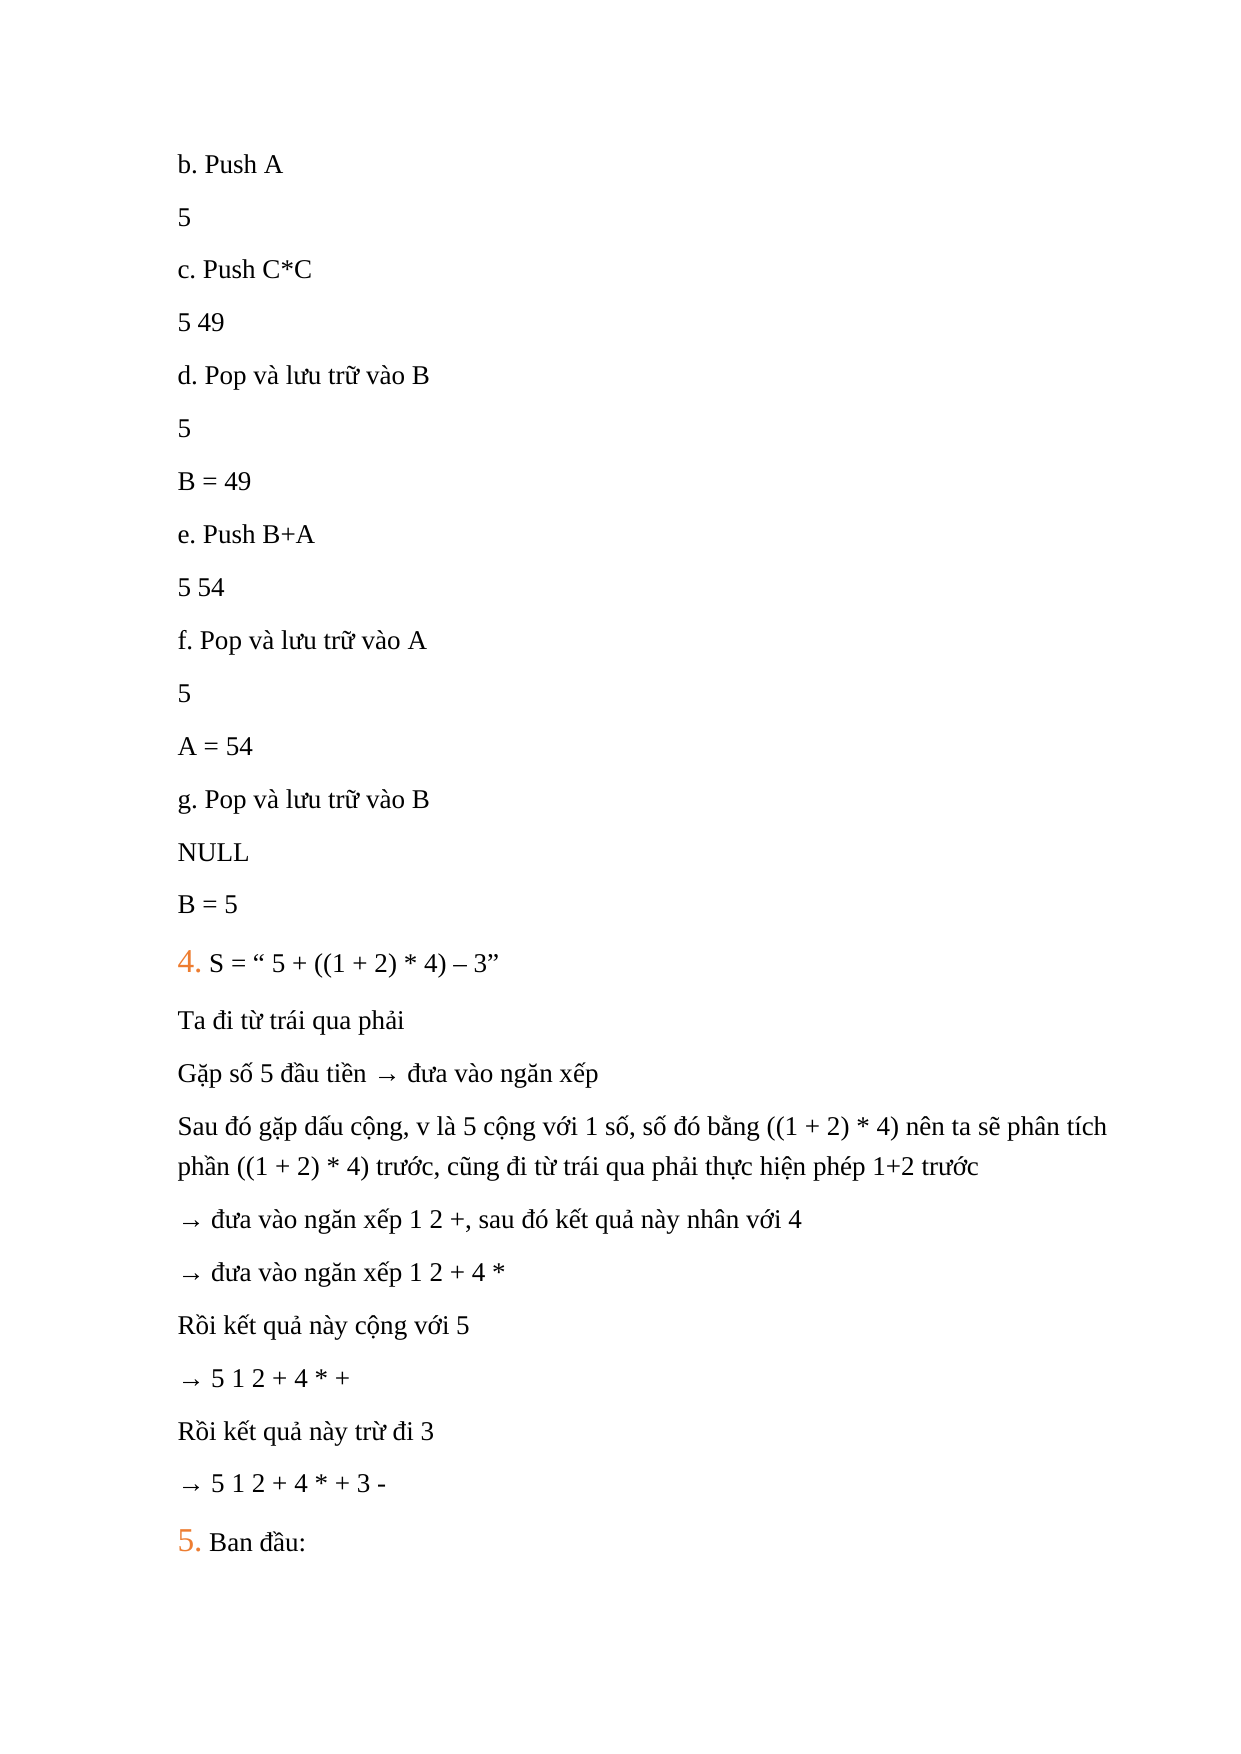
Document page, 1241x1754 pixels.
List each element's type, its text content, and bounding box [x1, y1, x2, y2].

text Ta đi từ trái qua phải [177, 1004, 1122, 1035]
text A = 54 [177, 730, 1122, 761]
text → 5 1 2 + 4 * + [177, 1362, 1122, 1393]
text e. Push B+A [177, 518, 1122, 549]
text 5 49 [177, 306, 1122, 338]
text → 5 1 2 + 4 * + 3 - [177, 1467, 1122, 1499]
text d. Pop và lưu trữ vào B [177, 359, 1122, 391]
text b. Push A [177, 148, 1122, 179]
text → đưa vào ngăn xếp 1 2 + 4 * [177, 1256, 1122, 1287]
text 4. S = “ 5 + ((1 + 2) * 4) – 3” [177, 941, 1122, 980]
text 5. Ban đầu: [177, 1520, 1122, 1559]
text 5 54 [177, 571, 1122, 602]
text g. Pop và lưu trữ vào B [177, 783, 1122, 814]
text Sau đó gặp dấu cộng, v là 5 cộng với 1 số, số đó bằng ((1 + 2) * 4) nên ta sẽ phân tích phần ((1 + 2) * 4) trước, cũng đi từ trái qua phải thực hiện phép 1+2 trước [177, 1109, 1122, 1181]
text NULL [177, 836, 1122, 867]
text f. Pop và lưu trữ vào A [177, 624, 1122, 655]
text B = 49 [177, 465, 1122, 496]
text 5 [177, 412, 1122, 443]
text B = 5 [177, 888, 1122, 920]
text → đưa vào ngăn xếp 1 2 +, sau đó kết quả này nhân với 4 [177, 1203, 1122, 1234]
text 5 [177, 201, 1122, 232]
text c. Push C*C [177, 253, 1122, 285]
text Rồi kết quả này cộng với 5 [177, 1309, 1122, 1340]
text 5 [177, 677, 1122, 708]
text Rồi kết quả này trừ đi 3 [177, 1414, 1122, 1446]
text Gặp số 5 đầu tiền → đưa vào ngăn xếp [177, 1057, 1122, 1088]
